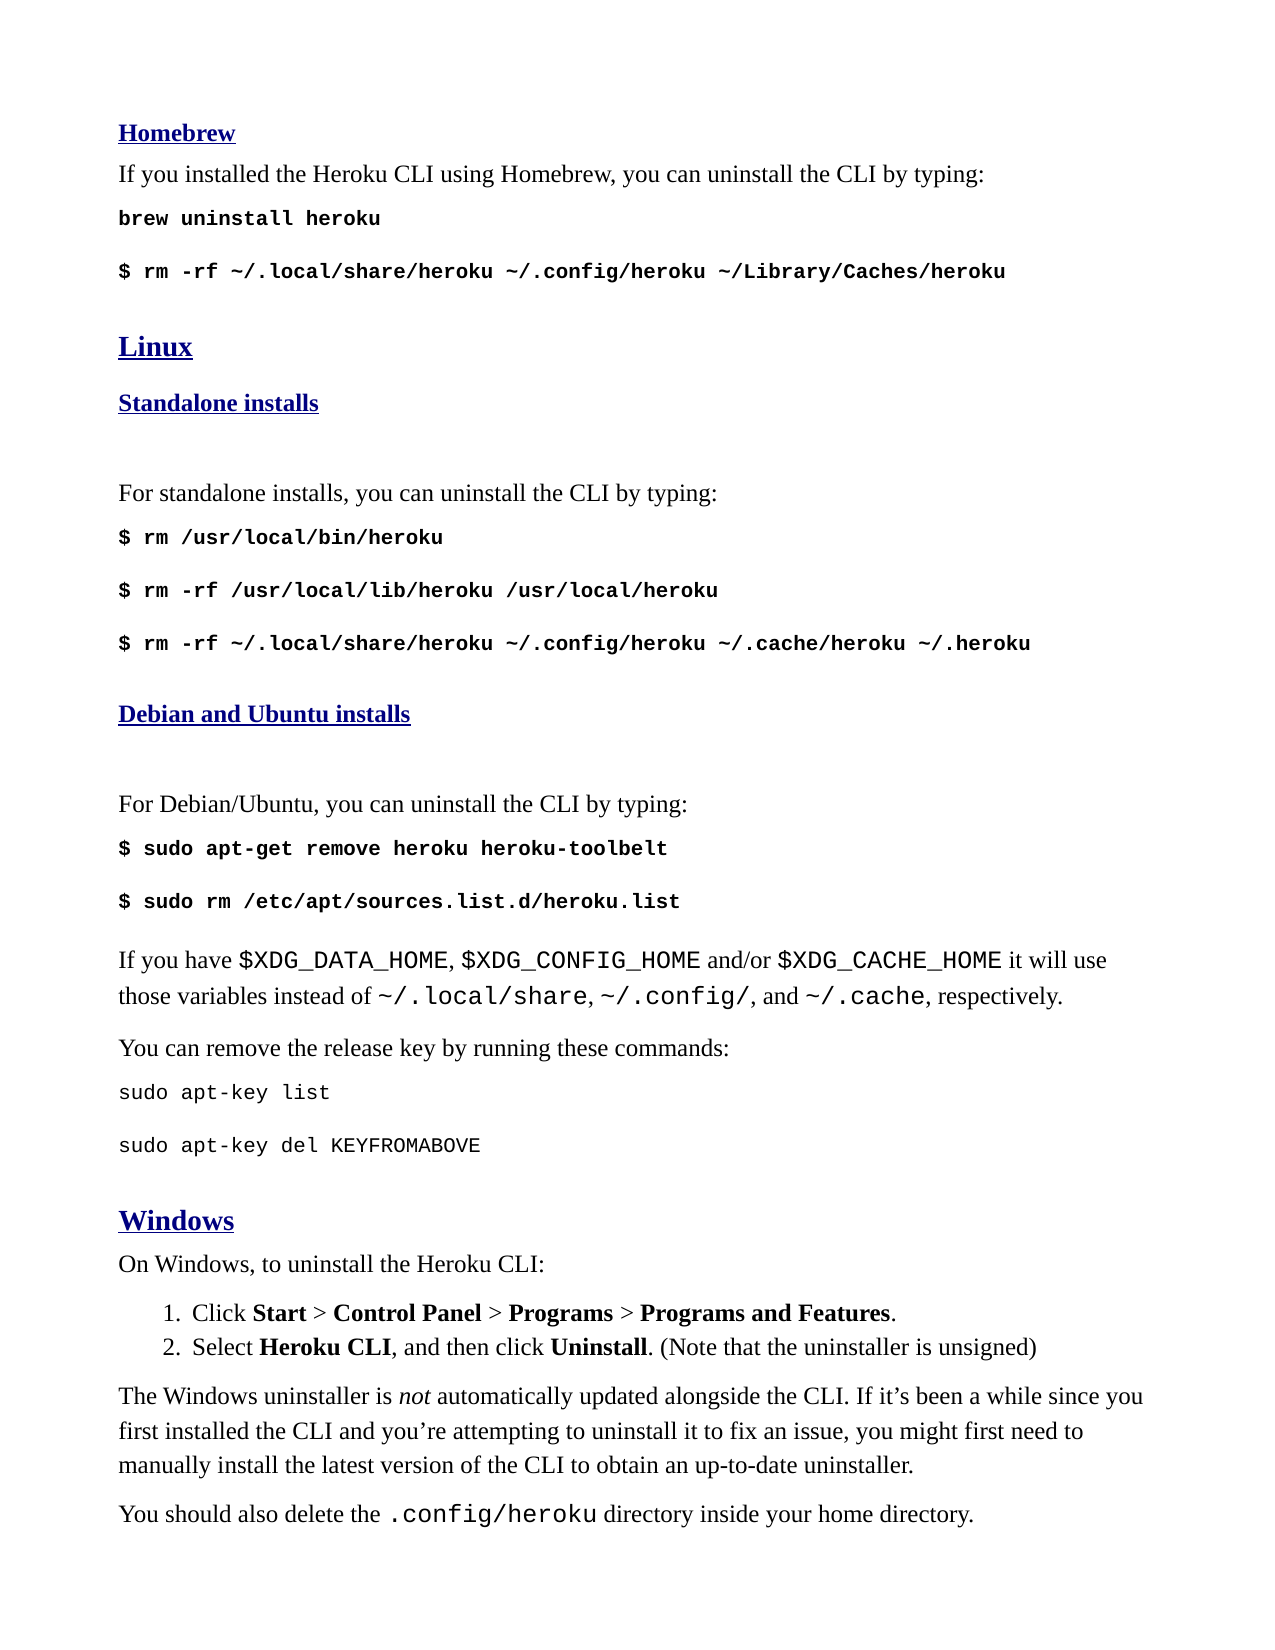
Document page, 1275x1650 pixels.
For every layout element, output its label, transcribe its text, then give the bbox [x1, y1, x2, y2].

text For Debian/Ubuntu, you can uninstall the CLI by typing: [118, 789, 1157, 818]
text For standalone installs, you can uninstall the CLI by typing: [118, 478, 1157, 507]
text If you have $XDG_DATA_HOME, $XDG_CONFIG_HOME and/or $XDG_CACHE_HOME it will use those variables instead of ~/.local/share, ~/.config/, and ~/.cache, respectively. [118, 945, 1157, 1012]
text $ sudo apt-get remove heroku heroku-toolbelt [118, 838, 1157, 862]
text sudo apt-key list [118, 1082, 1157, 1106]
text $ rm -rf ~/.local/share/heroku ~/.config/heroku ~/Library/Caches/heroku [118, 262, 1157, 285]
subtitle Linux [118, 329, 1157, 363]
text You can remove the release key by running these commands: [118, 1033, 1157, 1062]
text If you installed the Heroku CLI using Homebrew, you can uninstall the CLI by typing: [118, 159, 1157, 188]
text $ rm -rf ~/.local/share/heroku ~/.config/heroku ~/.cache/heroku ~/.heroku [118, 633, 1157, 657]
text You should also delete the .config/heroku directory inside your home directory. [118, 1499, 1157, 1530]
text brew uninstall heroku [118, 208, 1157, 232]
subtitle Debian and Ubuntu installs [118, 699, 1157, 728]
subtitle Standalone installs [118, 388, 1157, 417]
text sudo apt-key del KEYFROMABOVE [118, 1135, 1157, 1159]
text On Windows, to uninstall the Heroku CLI: [118, 1249, 1157, 1277]
subtitle Windows [118, 1203, 1157, 1236]
text The Windows uninstaller is not automatically updated alongside the CLI. If it’s been a while since you first installed the CLI and you’re attempting to uninstall it to fix an issue, you might first need to manually install the latest version of the CLI to obtain an up-to-date uninstaller. [118, 1381, 1157, 1479]
text $ rm /usr/local/bin/heroku [118, 527, 1157, 551]
list Click Start > Control Panel > Programs > Programs and Features. [162, 1298, 1157, 1327]
list Select Heroku CLI, and then click Uninstall. (Note that the uninstaller is unsigned) [162, 1332, 1157, 1361]
text $ rm -rf /usr/local/lib/heroku /usr/local/heroku [118, 580, 1157, 604]
text $ sudo rm /etc/apt/sources.list.d/heroku.list [118, 892, 1157, 915]
subtitle Homebrew [118, 118, 1157, 147]
